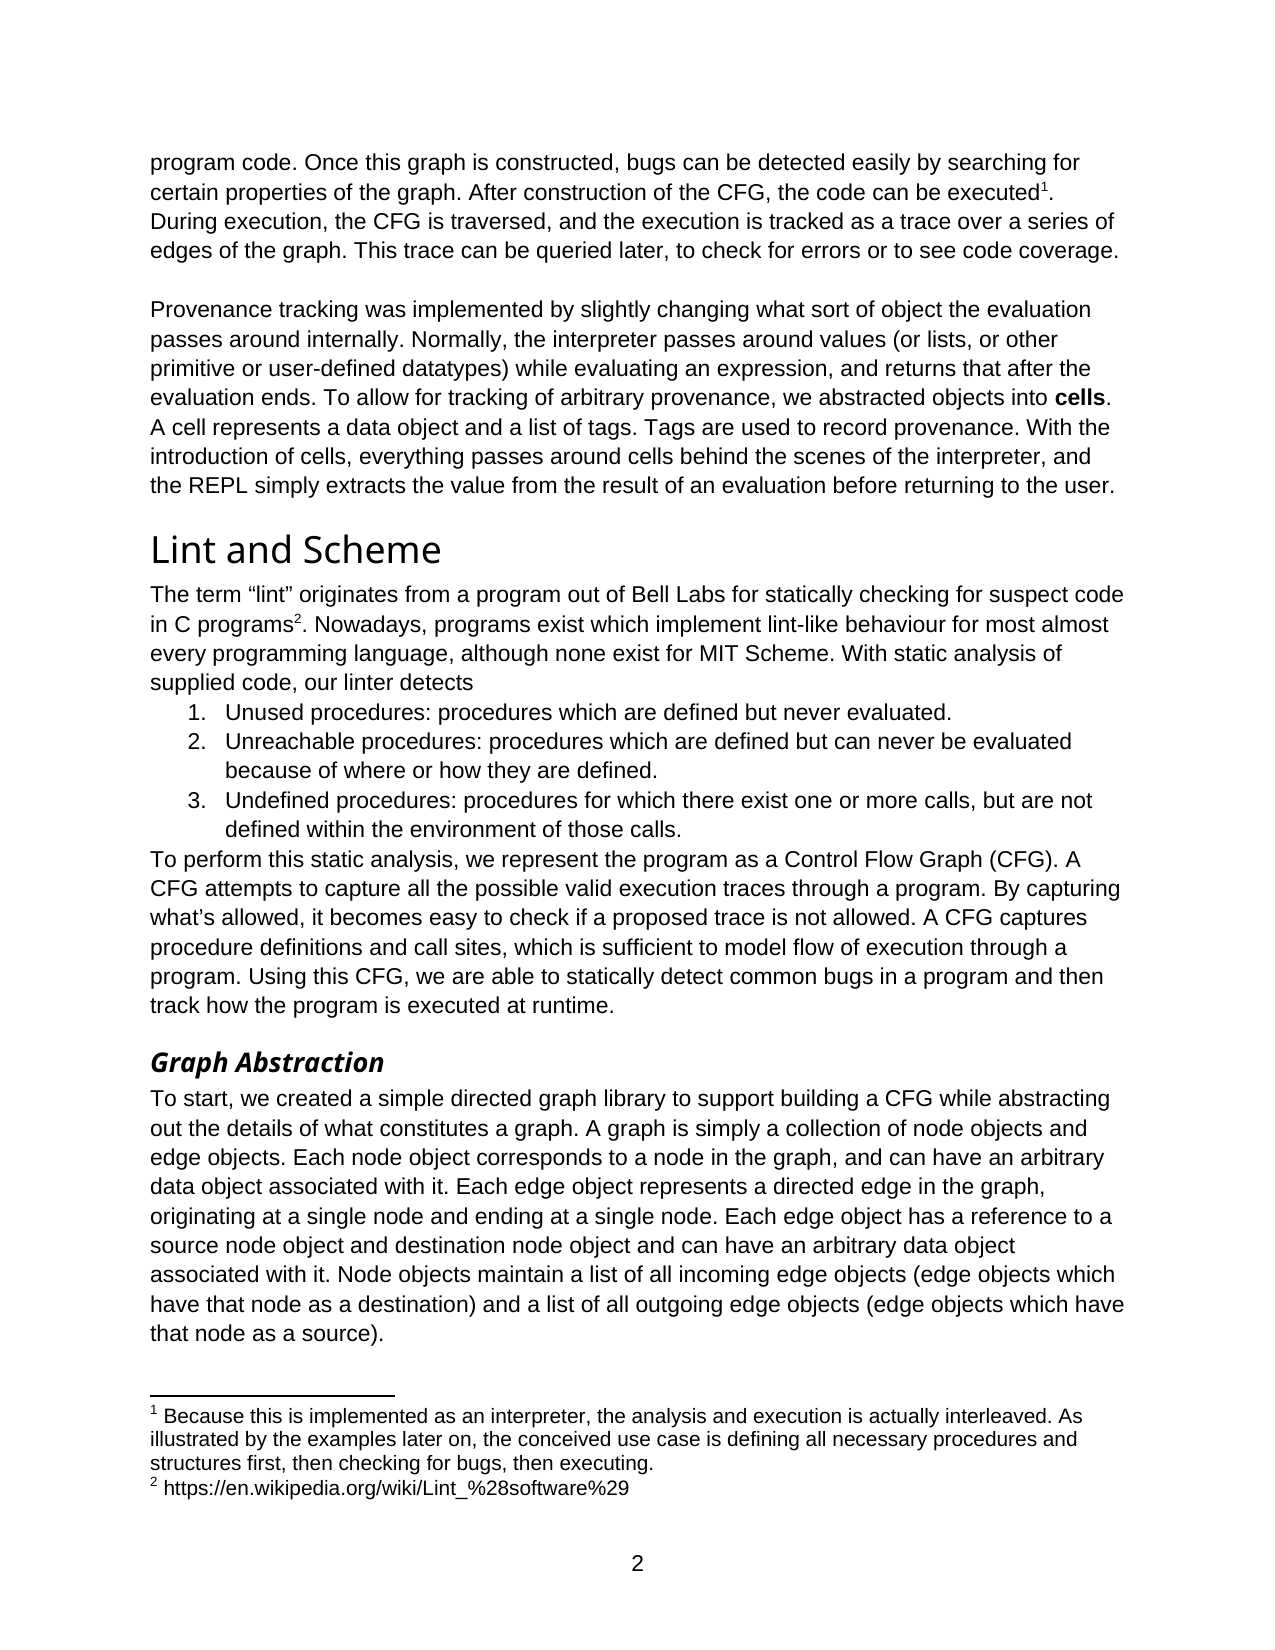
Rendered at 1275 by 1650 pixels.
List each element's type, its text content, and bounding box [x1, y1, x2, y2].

text program code. Once this graph is constructed, bugs can be detected easily by searching for certain properties of the graph. After construction of the CFG, the code can be executed. During execution, the CFG is traversed, and the execution is tracked as a trace over a series of edges of the graph. This trace can be queried later, to check for errors or to see code coverage. [150, 150, 1125, 264]
text To start, we created a simple directed graph library to support building a CFG while abstracting out the details of what constitutes a graph. A graph is simply a collection of node objects and edge objects. Each node object corresponds to a node in the graph, and can have an arbitrary data object associated with it. Each edge object represents a directed edge in the graph, originating at a single node and ending at a single node. Each edge object has a reference to a source node object and destination node object and can have an arbitrary data object associated with it. Node objects maintain a list of all incoming edge objects (edge objects which have that node as a destination) and a list of all outgoing edge objects (edge objects which have that node as a source). [150, 1086, 1125, 1346]
subtitle Lint and Scheme [150, 523, 1125, 574]
text The term “lint” originates from a program out of Bell Labs for statically checking for suspect code in C programs. Nowadays, programs exist which implement lint-like behaviour for most almost every programming language, although none exist for MIT Scheme. With static analysis of supplied code, our linter detects [150, 582, 1125, 696]
list Undefined procedures: procedures for which there exist one or more calls, but are not defined within the environment of those calls. [187, 788, 1125, 843]
text To perform this static analysis, we represent the program as a Control Flow Graph (CFG). A CFG attempts to capture all the possible valid execution traces through a program. By capturing what’s allowed, it becomes easy to check if a proposed trace is not allowed. A CFG captures procedure definitions and call sites, which is sufficient to model flow of execution through a program. Using this CFG, we are able to statically detect common bugs in a program and then track how the program is executed at runtime. [150, 846, 1125, 1019]
text https://en.wikipedia.org/wiki/Lint_%28software%29 [150, 1474, 1125, 1500]
subtitle Graph Abstraction [150, 1043, 1125, 1080]
list Unreachable procedures: procedures which are defined but can never be evaluated because of where or how they are defined. [187, 729, 1125, 784]
text Because this is implemented as an interpreter, the analysis and execution is actually interleaved. As illustrated by the examples later on, the conceived use case is defining all necessary procedures and structures first, then checking for bugs, then executing. [150, 1402, 1125, 1474]
list Unused procedures: procedures which are defined but never evaluated. [187, 699, 1125, 725]
text Provenance tracking was implemented by slightly changing what sort of object the evaluation passes around internally. Normally, the interpreter passes around values (or lists, or other primitive or user-defined datatypes) while evaluating an expression, and returns that after the evaluation ends. To allow for tracking of arbitrary provenance, we abstracted objects into cells. A cell represents a data object and a list of tags. Tags are used to record provenance. With the introduction of cells, everything passes around cells behind the scenes of the interpreter, and the REPL simply extracts the value from the result of an evaluation before returning to the user. [150, 297, 1125, 499]
